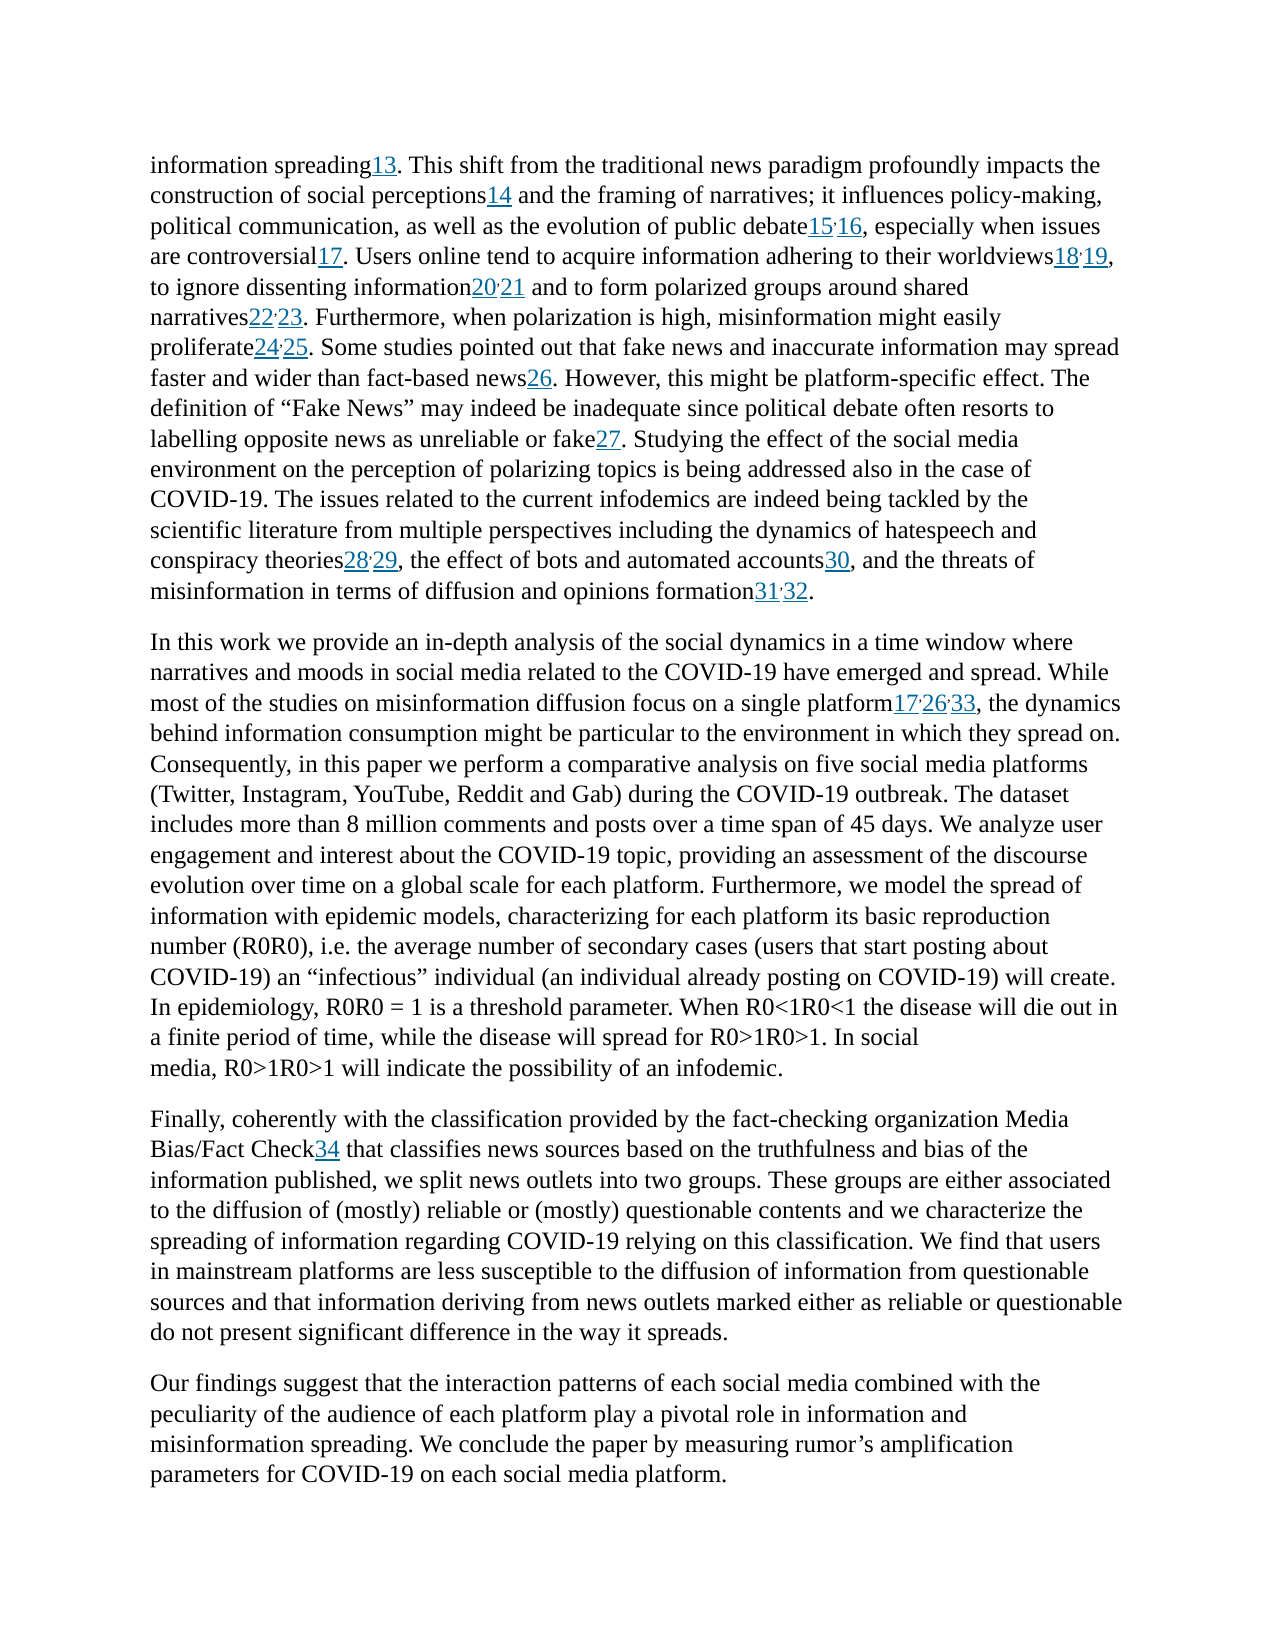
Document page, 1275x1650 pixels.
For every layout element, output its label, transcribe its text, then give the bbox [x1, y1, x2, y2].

picture [267, 341, 273, 349]
text Finally, coherently with the classification provided by the fact-checking organization Media Bias/Fact Check34 that classifies news sources based on the truthfulness and bias of the information published, we split news outlets into two groups. These groups are either associated to the diffusion of (mostly) reliable or (mostly) questionable contents and we characterize the spreading of information regarding COVID-19 relying on this classification. We find that users in mainstream platforms are less susceptible to the diffusion of information from questionable sources and that information deriving from news outlets marked either as reliable or questionable do not present significant difference in the way it spreads. [150, 1104, 1125, 1346]
picture [328, 1143, 334, 1151]
text information spreading13. This shift from the traditional news paradigm profoundly impacts the construction of social perceptions14 and the framing of narratives; it influences policy-making, political communication, as well as the evolution of public debate15,16, especially when issues are controversial17. Users online tend to acquire information adhering to their worldviews18,19, to ignore dissenting information20,21 and to form polarized groups around shared narratives22,23. Furthermore, when polarization is high, misinformation might easily proliferate24,25. Some studies pointed out that fake news and inaccurate information may spread faster and wider than fact-based news26. However, this might be platform-specific effect. The definition of “Fake News” may indeed be inadequate since political debate often resorts to labelling opposite news as unreliable or fake27. Studying the effect of the social media environment on the perception of polarizing topics is being addressed also in the case of COVID-19. The issues related to the current infodemics are indeed being tackled by the scientific literature from multiple perspectives including the dynamics of hatespeech and conspiracy theories28,29, the effect of bots and automated accounts30, and the threats of misinformation in terms of diffusion and opinions formation31,32. [150, 150, 1125, 604]
picture [500, 189, 506, 197]
text Our findings suggest that the interaction patterns of each social media combined with the peculiarity of the audience of each platform play a pivotal role in information and misinformation spreading. We conclude the paper by measuring rumor’s amplification parameters for COVID-19 on each social media platform. [150, 1368, 1125, 1488]
text In this work we provide an in-depth analysis of the social dynamics in a time window where narratives and moods in social media related to the COVID-19 have emerged and spread. While most of the studies on misinformation diffusion focus on a single platform17,26,33, the dynamics behind information consumption might be particular to the environment in which they spread on. Consequently, in this paper we perform a comparative analysis on five social media platforms (Twitter, Instagram, YouTube, Reddit and Gab) during the COVID-19 outbreak. The dataset includes more than 8 million comments and posts over a time span of 45 days. We analyze user engagement and interest about the COVID-19 topic, providing an assessment of the discourse evolution over time on a global scale for each platform. Furthermore, we model the spread of information with epidemic models, characterizing for each platform its basic reproduction number (R0R0), i.e. the average number of secondary cases (users that start posting about COVID-19) an “infectious” individual (an individual already posting on COVID-19) will create. In epidemiology, R0R0 = 1 is a threshold parameter. When R0<1R0<1 the disease will die out in a finite period of time, while the disease will spread for R0>1R0>1. In social media, R0>1R0>1 will indicate the possibility of an infodemic. [150, 627, 1125, 1082]
